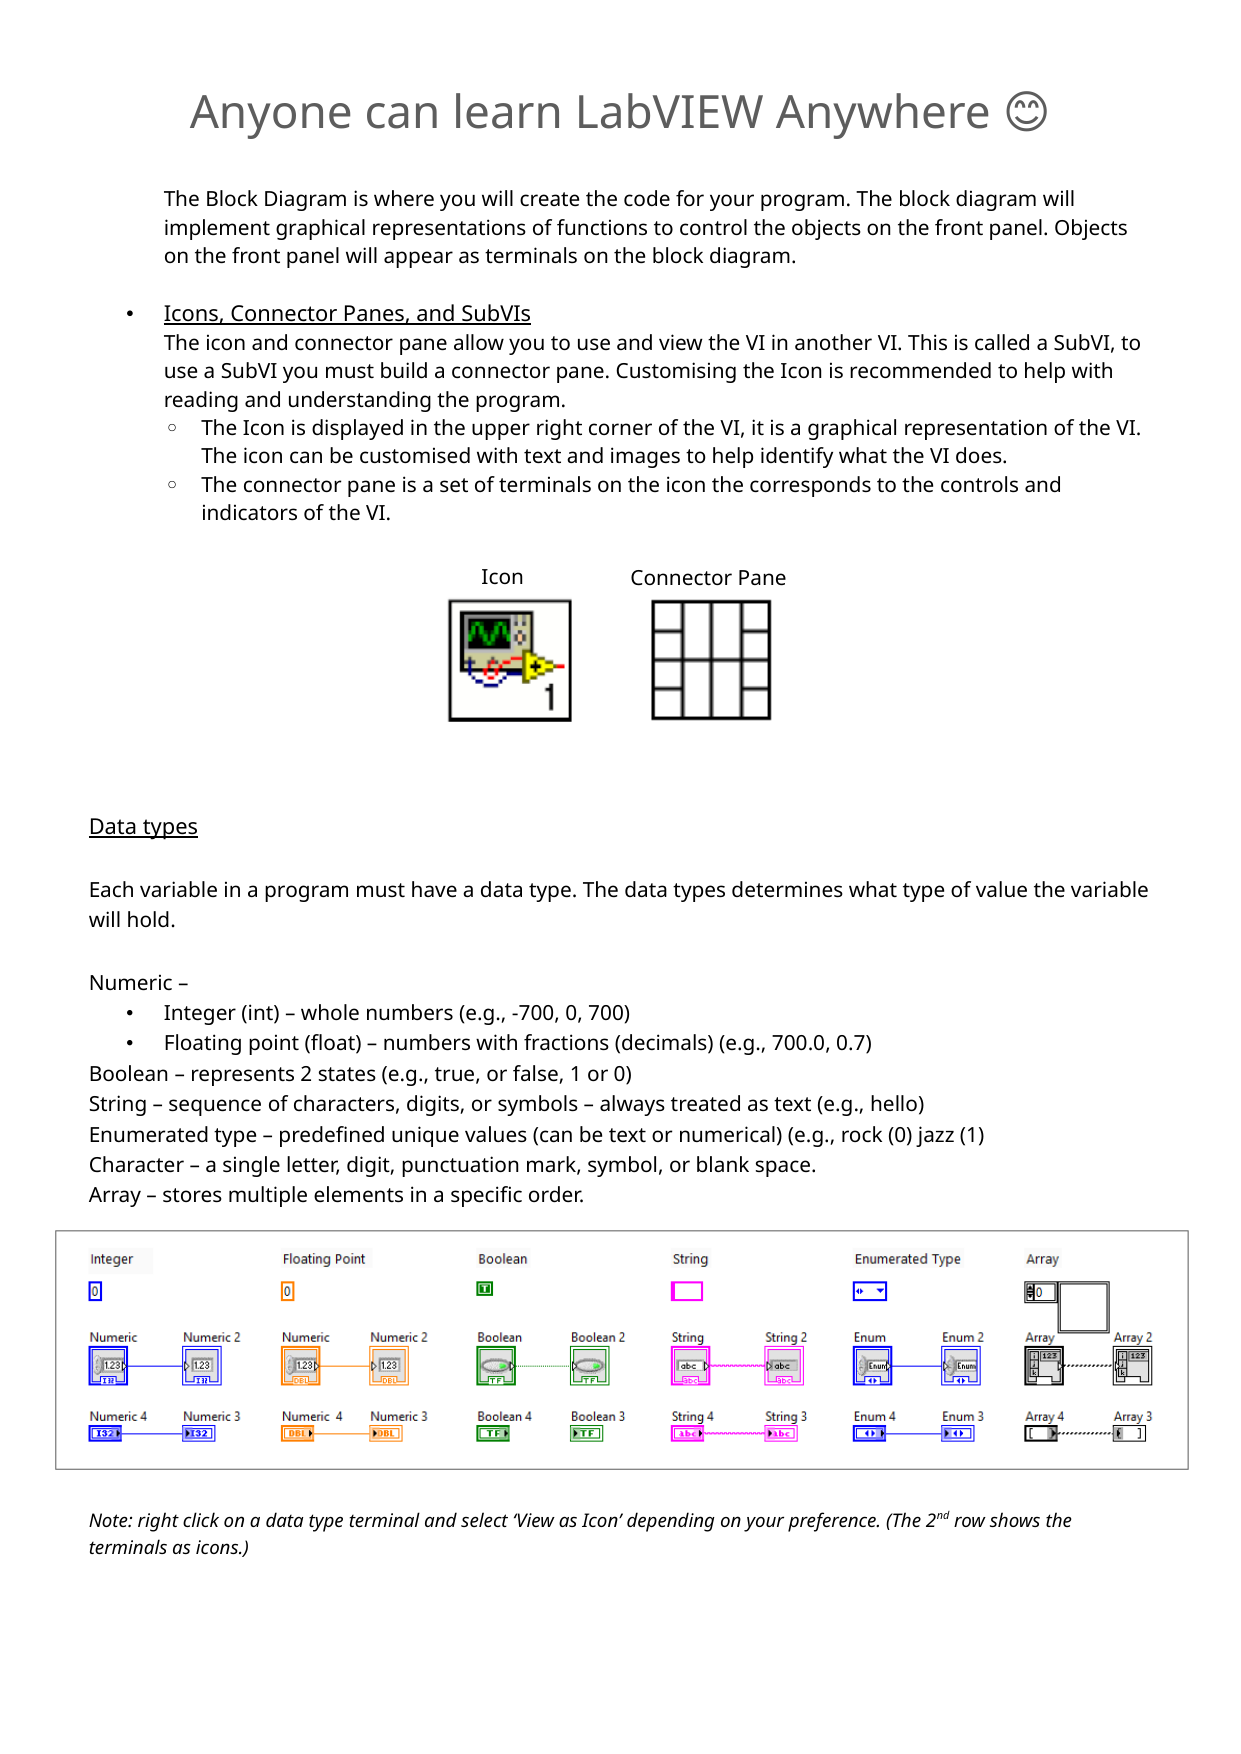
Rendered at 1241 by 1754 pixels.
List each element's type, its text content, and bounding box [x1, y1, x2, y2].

list Floating point (float) – numbers with fractions (decimals) (e.g., 700.0, 0.7) [126, 1028, 1152, 1057]
list Note: right click on a data type terminal and select ‘View as Icon’ depending on your preference. (The 2nd row shows the terminals as icons.) [88, 1507, 1152, 1560]
list Boolean – represents 2 states (e.g., true, or false, 1 or 0) [88, 1059, 1152, 1087]
list Integer (int) – whole numbers (e.g., -700, 0, 700) [126, 998, 1152, 1027]
list Icons, Connector Panes, and SubVIs [126, 298, 1152, 328]
list The Block Diagram is where you will create the code for your program. The block diagram will implement graphical representations of functions to control the objects on the front panel. Objects on the front panel will appear as terminals on the block diagram. [126, 184, 1152, 269]
picture [436, 588, 581, 722]
list String – sequence of characters, digits, or symbols – always treated as text (e.g., hello) [88, 1089, 1152, 1118]
picture [48, 1222, 1197, 1475]
list Character – a single letter, digit, punctuation mark, symbol, or blank space. [88, 1150, 1152, 1179]
list The Icon is displayed in the upper right corner of the VI, it is a graphical representation of the VI. The icon can be customised with text and images to help identify what the VI does. [163, 413, 1152, 470]
list Data types [88, 811, 1152, 841]
picture [642, 584, 789, 733]
list The icon and connector pane allow you to use and view the VI in another VI. This is called a SubVI, to use a SubVI you must build a connector pane. Customising the Icon is recommended to help with reading and understanding the program. [126, 328, 1152, 413]
list Array – stores multiple elements in a specific order. [88, 1181, 1152, 1209]
list Enumerated type – predefined unique values (can be text or numerical) (e.g., rock (0) jazz (1) [88, 1120, 1152, 1148]
list The connector pane is a set of terminals on the icon the corresponds to the controls and indicators of the VI. [163, 470, 1152, 527]
list Numeric – [88, 968, 1152, 996]
list Each variable in a program must have a data type. The data types determines what type of value the variable will hold. [88, 875, 1152, 934]
